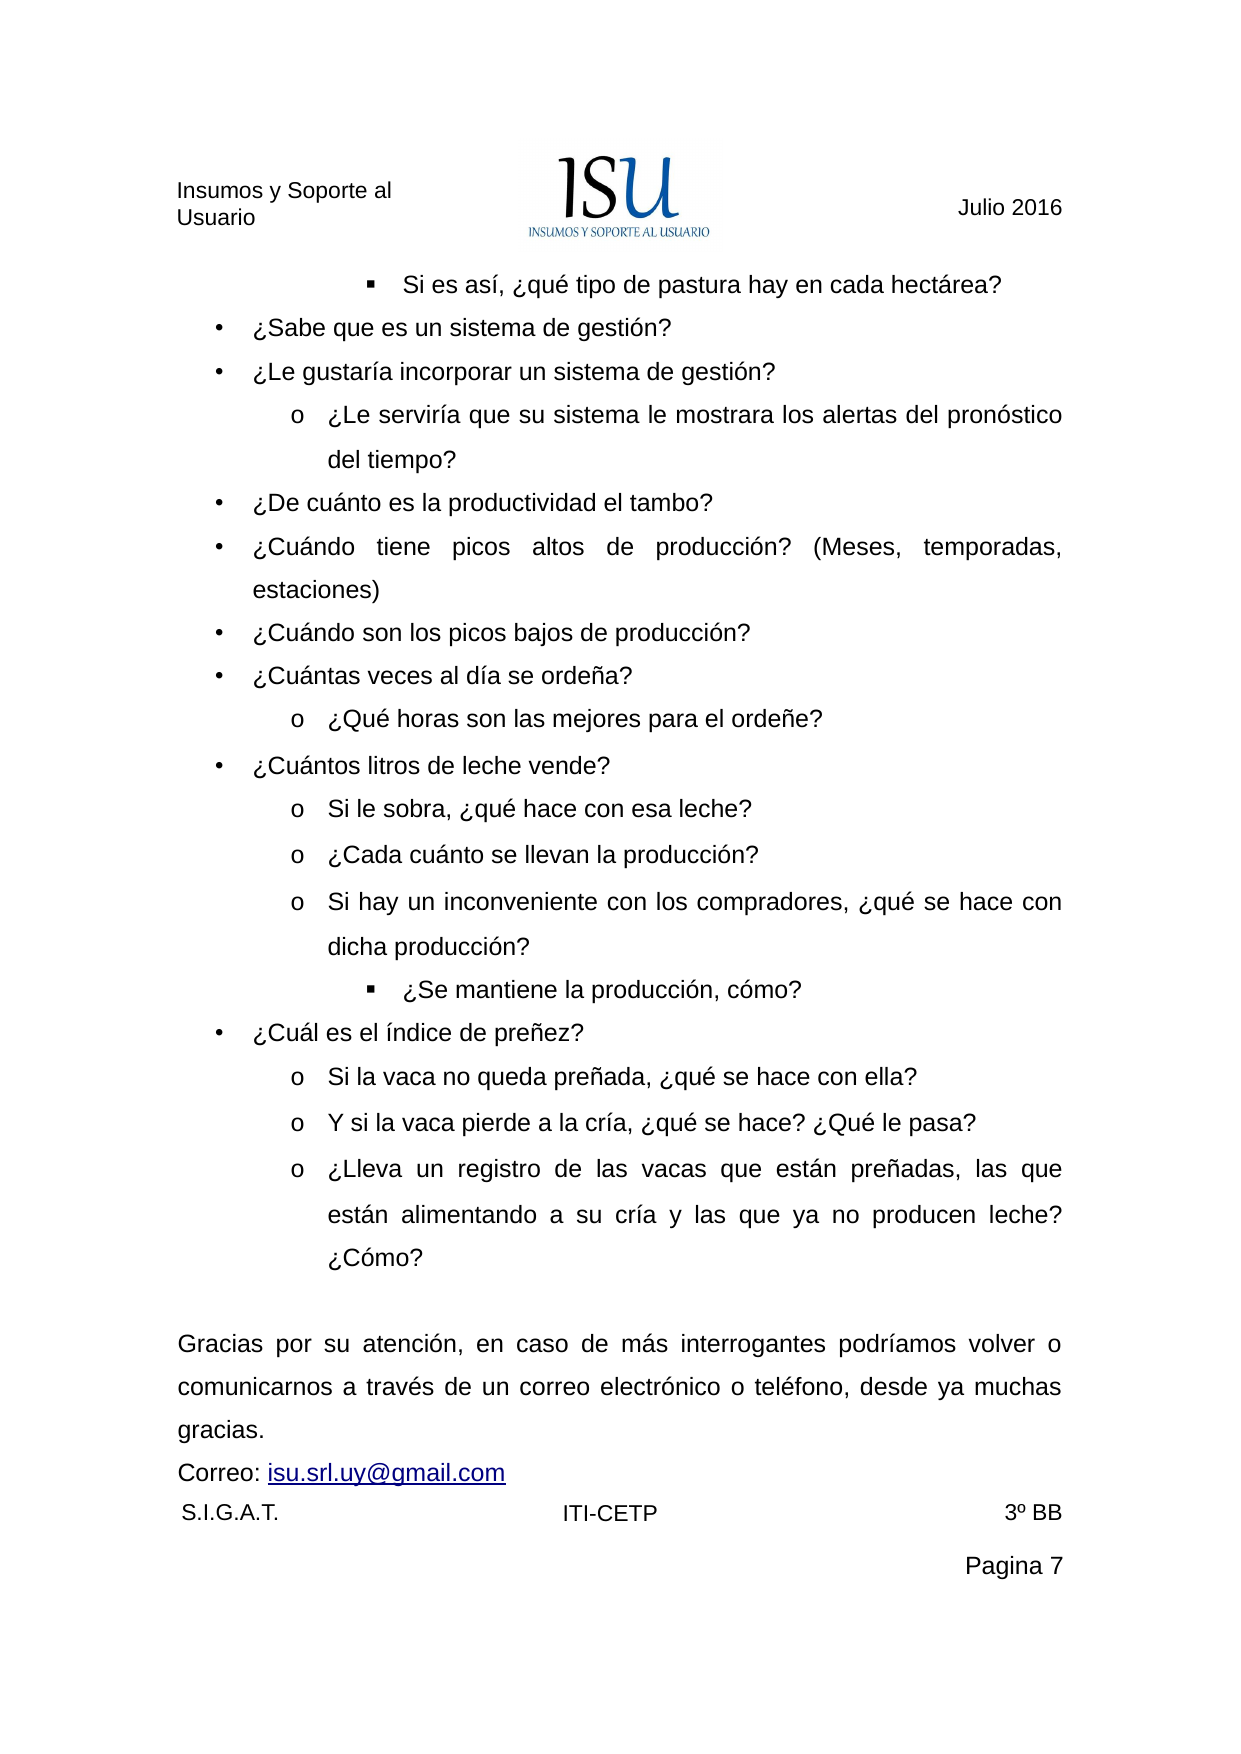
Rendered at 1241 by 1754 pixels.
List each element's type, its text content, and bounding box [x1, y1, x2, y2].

list ¿Se mantiene la producción, cómo? [365, 975, 1063, 1004]
list ¿Cuál es el índice de preñez? [215, 1018, 1063, 1047]
list ¿Cada cuánto se llevan la producción? [290, 840, 1063, 871]
list ¿Cuándo tiene picos altos de producción? (Meses, temporadas, estaciones) [215, 532, 1063, 603]
list Si la vaca no queda preñada, ¿qué se hace con ella? [290, 1062, 1063, 1092]
list ¿Cuándo son los picos bajos de producción? [215, 618, 1063, 647]
list ¿De cuánto es la productividad el tambo? [215, 488, 1063, 517]
text Gracias por su atención, en caso de más interrogantes podríamos volver o comunicarnos a través de un correo electrónico o teléfono, desde ya muchas gracias. [177, 1329, 1063, 1444]
list ¿Qué horas son las mejores para el ordeñe? [290, 704, 1063, 735]
list ¿Le serviría que su sistema le mostrara los alertas del pronóstico del tiempo? [290, 400, 1063, 474]
list ¿Cuántos litros de leche vende? [215, 751, 1063, 779]
text Correo: isu.srl.uy@gmail.com [177, 1458, 1063, 1487]
list Si es así, ¿qué tipo de pastura hay en cada hectárea? [365, 270, 1063, 299]
list Y si la vaca pierde a la cría, ¿qué se hace? ¿Qué le pasa? [290, 1108, 1063, 1139]
list Si le sobra, ¿qué hace con esa leche? [290, 794, 1063, 825]
list Si hay un inconveniente con los compradores, ¿qué se hace con dicha producción? [290, 887, 1063, 961]
list ¿Sabe que es un sistema de gestión? [215, 313, 1063, 342]
list ¿Lleva un registro de las vacas que están preñadas, las que están alimentando a su cría y las que ya no producen leche? ¿Cómo? [290, 1154, 1063, 1271]
list ¿Le gustaría incorporar un sistema de gestión? [215, 357, 1063, 386]
list ¿Cuántas veces al día se ordeña? [215, 661, 1063, 690]
